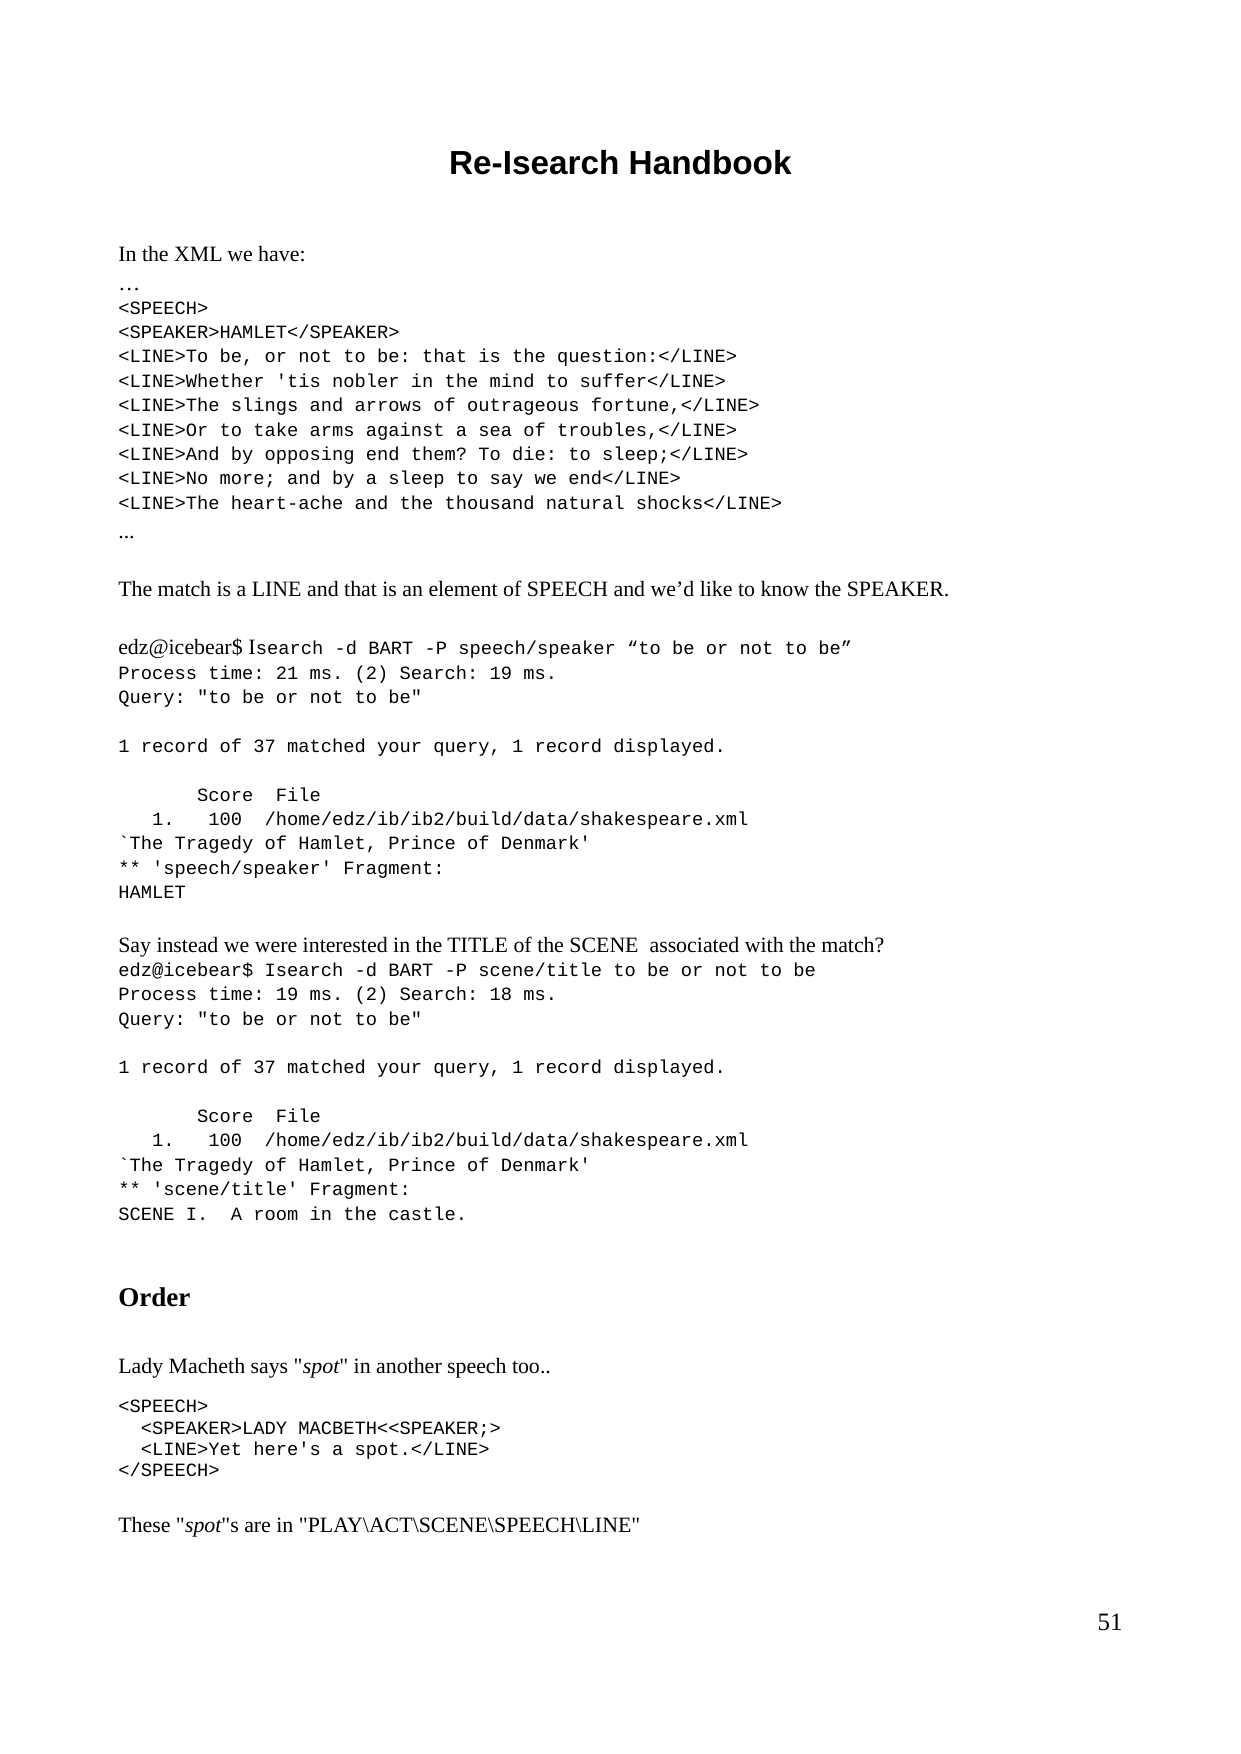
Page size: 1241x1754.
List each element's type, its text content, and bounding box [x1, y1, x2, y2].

text Process time: 21 ms. (2) Search: 19 ms. [118, 663, 1122, 685]
text SCENE I. A room in the castle. [118, 1204, 1122, 1226]
text edz@icebear$ Isearch -d BART -P scene/title to be or not to be [118, 961, 1122, 982]
text 1. 100 /home/edz/ib/ib2/build/data/shakespeare.xml [118, 810, 1122, 831]
text Score File [118, 785, 1122, 807]
text <LINE>Or to take arms against a sea of troubles,</LINE> [118, 420, 1122, 442]
text HAMLET [118, 883, 1122, 904]
text … [118, 269, 1122, 295]
text These "spot"s are in "PLAY\ACT\SCENE\SPEECH\LINE" [118, 1512, 1122, 1537]
text <SPEECH> [118, 298, 1122, 320]
text <SPEAKER>LADY MACBETH<<SPEAKER;> [118, 1418, 1122, 1440]
text Query: "to be or not to be" [118, 1009, 1122, 1031]
text Process time: 19 ms. (2) Search: 18 ms. [118, 985, 1122, 1006]
text In the XML we have: [118, 241, 1122, 266]
text 1 record of 37 matched your query, 1 record displayed. [118, 1058, 1122, 1079]
text Lady Macheth says "spot" in another speech too.. [118, 1324, 1122, 1378]
text <LINE>The slings and arrows of outrageous fortune,</LINE> [118, 396, 1122, 417]
text <LINE>And by opposing end them? To die: to sleep;</LINE> [118, 445, 1122, 466]
text `The Tragedy of Hamlet, Prince of Denmark' [118, 1156, 1122, 1177]
text Say instead we were interested in the TITLE of the SCENE associated with the match? [118, 932, 1122, 957]
text </SPEECH> [118, 1461, 1122, 1482]
text ** 'scene/title' Fragment: [118, 1180, 1122, 1201]
text <LINE>No more; and by a sleep to say we end</LINE> [118, 469, 1122, 490]
text ** 'speech/speaker' Fragment: [118, 858, 1122, 880]
text Score File [118, 1107, 1122, 1128]
text `The Tragedy of Hamlet, Prince of Denmark' [118, 834, 1122, 855]
text edz@icebear$ Isearch -d BART -P speech/speaker “to be or not to be” [118, 634, 1122, 660]
subtitle Order [118, 1281, 1122, 1312]
text ... [118, 518, 1122, 543]
text Query: "to be or not to be" [118, 688, 1122, 709]
text <LINE>To be, or not to be: that is the question:</LINE> [118, 347, 1122, 368]
text <LINE>Yet here's a spot.</LINE> [118, 1440, 1122, 1461]
text The match is a LINE and that is an element of SPEECH and we’d like to know the SPEAKER. [118, 576, 1122, 601]
text <LINE>Whether 'tis nobler in the mind to suffer</LINE> [118, 372, 1122, 393]
text <SPEECH> [118, 1397, 1122, 1418]
text 1. 100 /home/edz/ib/ib2/build/data/shakespeare.xml [118, 1131, 1122, 1152]
text <SPEAKER>HAMLET</SPEAKER> [118, 323, 1122, 344]
text 1 record of 37 matched your query, 1 record displayed. [118, 737, 1122, 758]
text <LINE>The heart-ache and the thousand natural shocks</LINE> [118, 493, 1122, 515]
